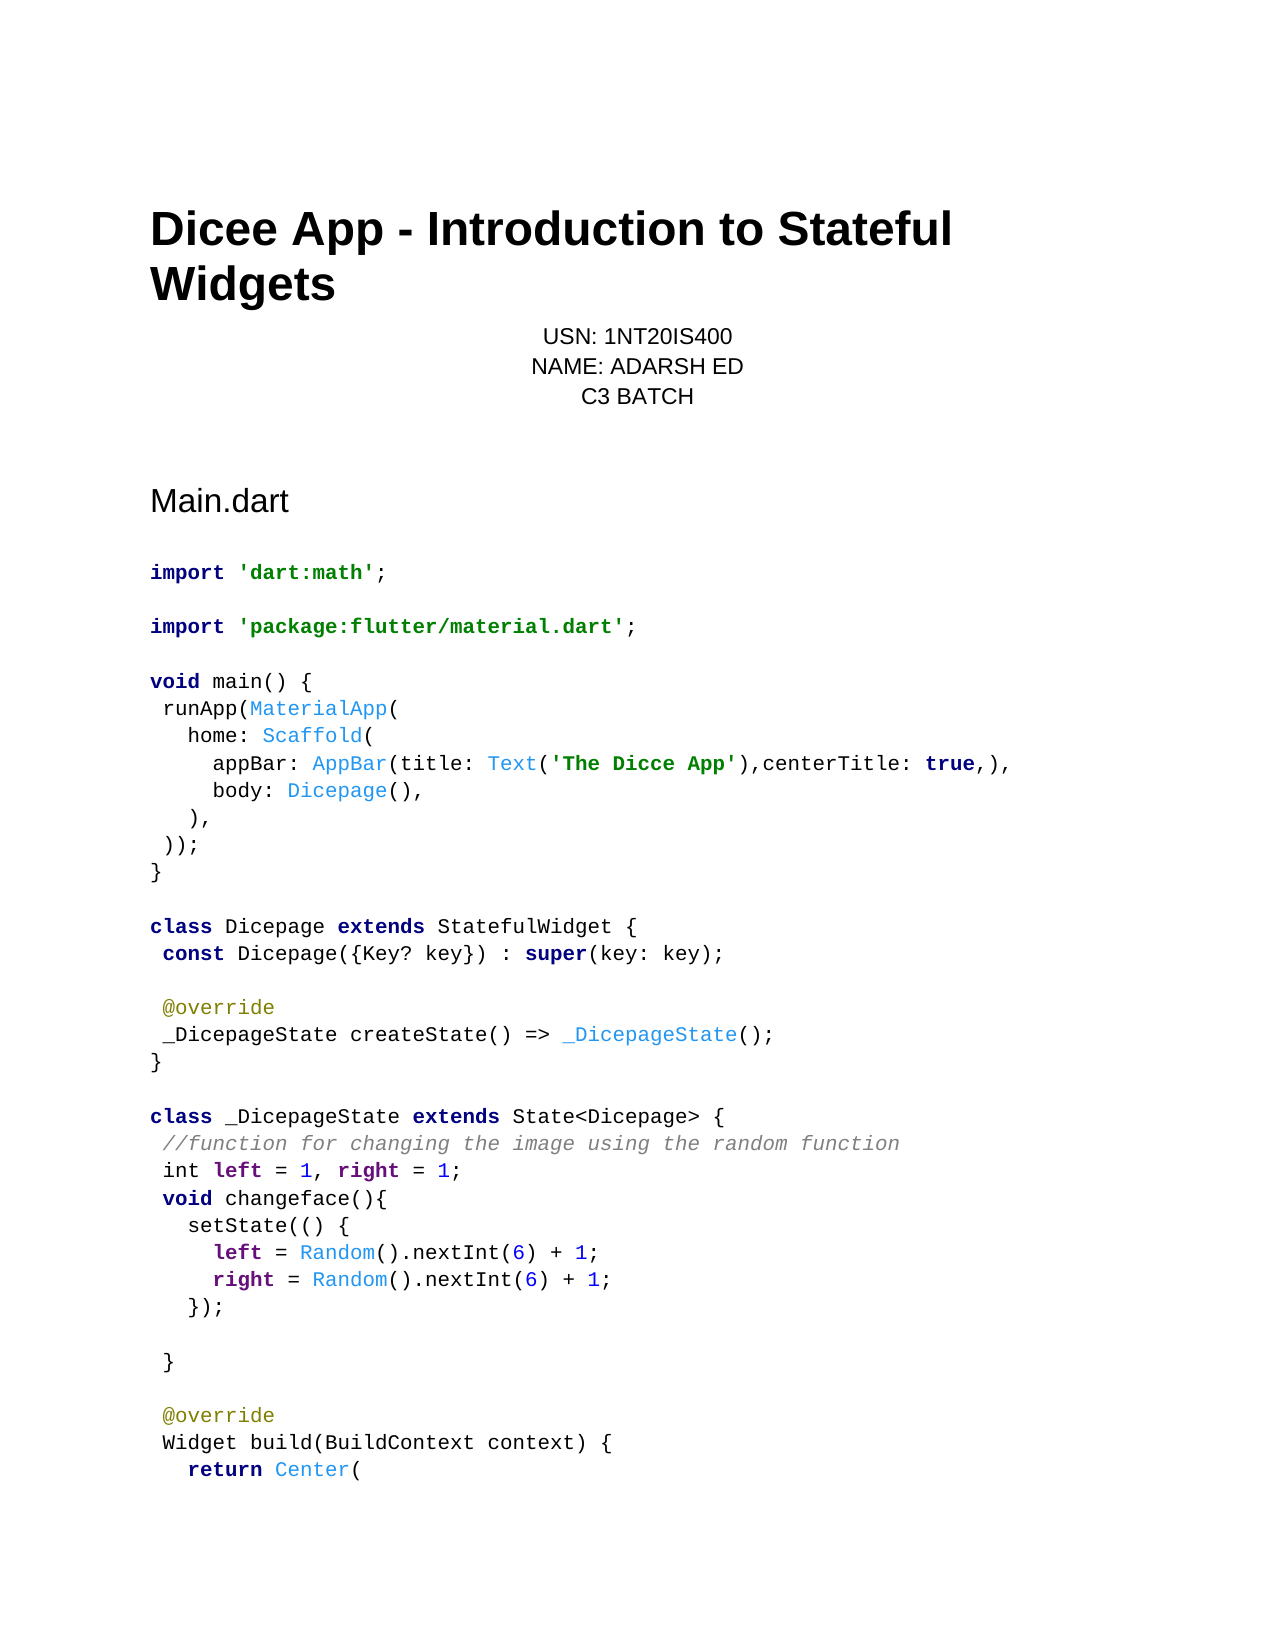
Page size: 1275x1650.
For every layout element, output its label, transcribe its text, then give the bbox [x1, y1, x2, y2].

text NAME: ADARSH ED [150, 353, 1125, 379]
text void main() { [150, 671, 1125, 694]
subtitle Dicee App - Introduction to Stateful Widgets [150, 200, 1125, 310]
text class Dicepage extends StatefulWidget { [150, 916, 1125, 939]
text setState(() { [150, 1215, 1125, 1238]
text )); [150, 834, 1125, 858]
text @override [150, 997, 1125, 1021]
text Widget build(BuildContext context) { [150, 1432, 1125, 1456]
text }); [150, 1296, 1125, 1320]
text import 'package:flutter/material.dart'; [150, 617, 1125, 640]
text home: Scaffold( [150, 725, 1125, 749]
text return Center( [150, 1459, 1125, 1483]
text @override [150, 1405, 1125, 1429]
text right = Random().nextInt(6) + 1; [150, 1269, 1125, 1293]
text USN: 1NT20IS400 [150, 323, 1125, 349]
text int left = 1, right = 1; [150, 1160, 1125, 1184]
text void changeface(){ [150, 1187, 1125, 1211]
text ), [150, 807, 1125, 831]
text const Dicepage({Key? key}) : super(key: key); [150, 943, 1125, 966]
text runApp(MaterialApp( [150, 698, 1125, 722]
text } [150, 1351, 1125, 1374]
text body: Dicepage(), [150, 780, 1125, 803]
text appBar: AppBar(title: Text('The Dicce App'),centerTitle: true,), [150, 752, 1125, 776]
text _DicepageState createState() => _DicepageState(); [150, 1024, 1125, 1048]
text class _DicepageState extends State<Dicepage> { [150, 1106, 1125, 1129]
text left = Random().nextInt(6) + 1; [150, 1242, 1125, 1266]
text //function for changing the image using the random function [150, 1133, 1125, 1157]
text C3 BATCH [150, 383, 1125, 409]
subtitle Main.dart [150, 481, 1125, 519]
text } [150, 1052, 1125, 1075]
text } [150, 861, 1125, 885]
text import 'dart:math'; [150, 562, 1125, 586]
